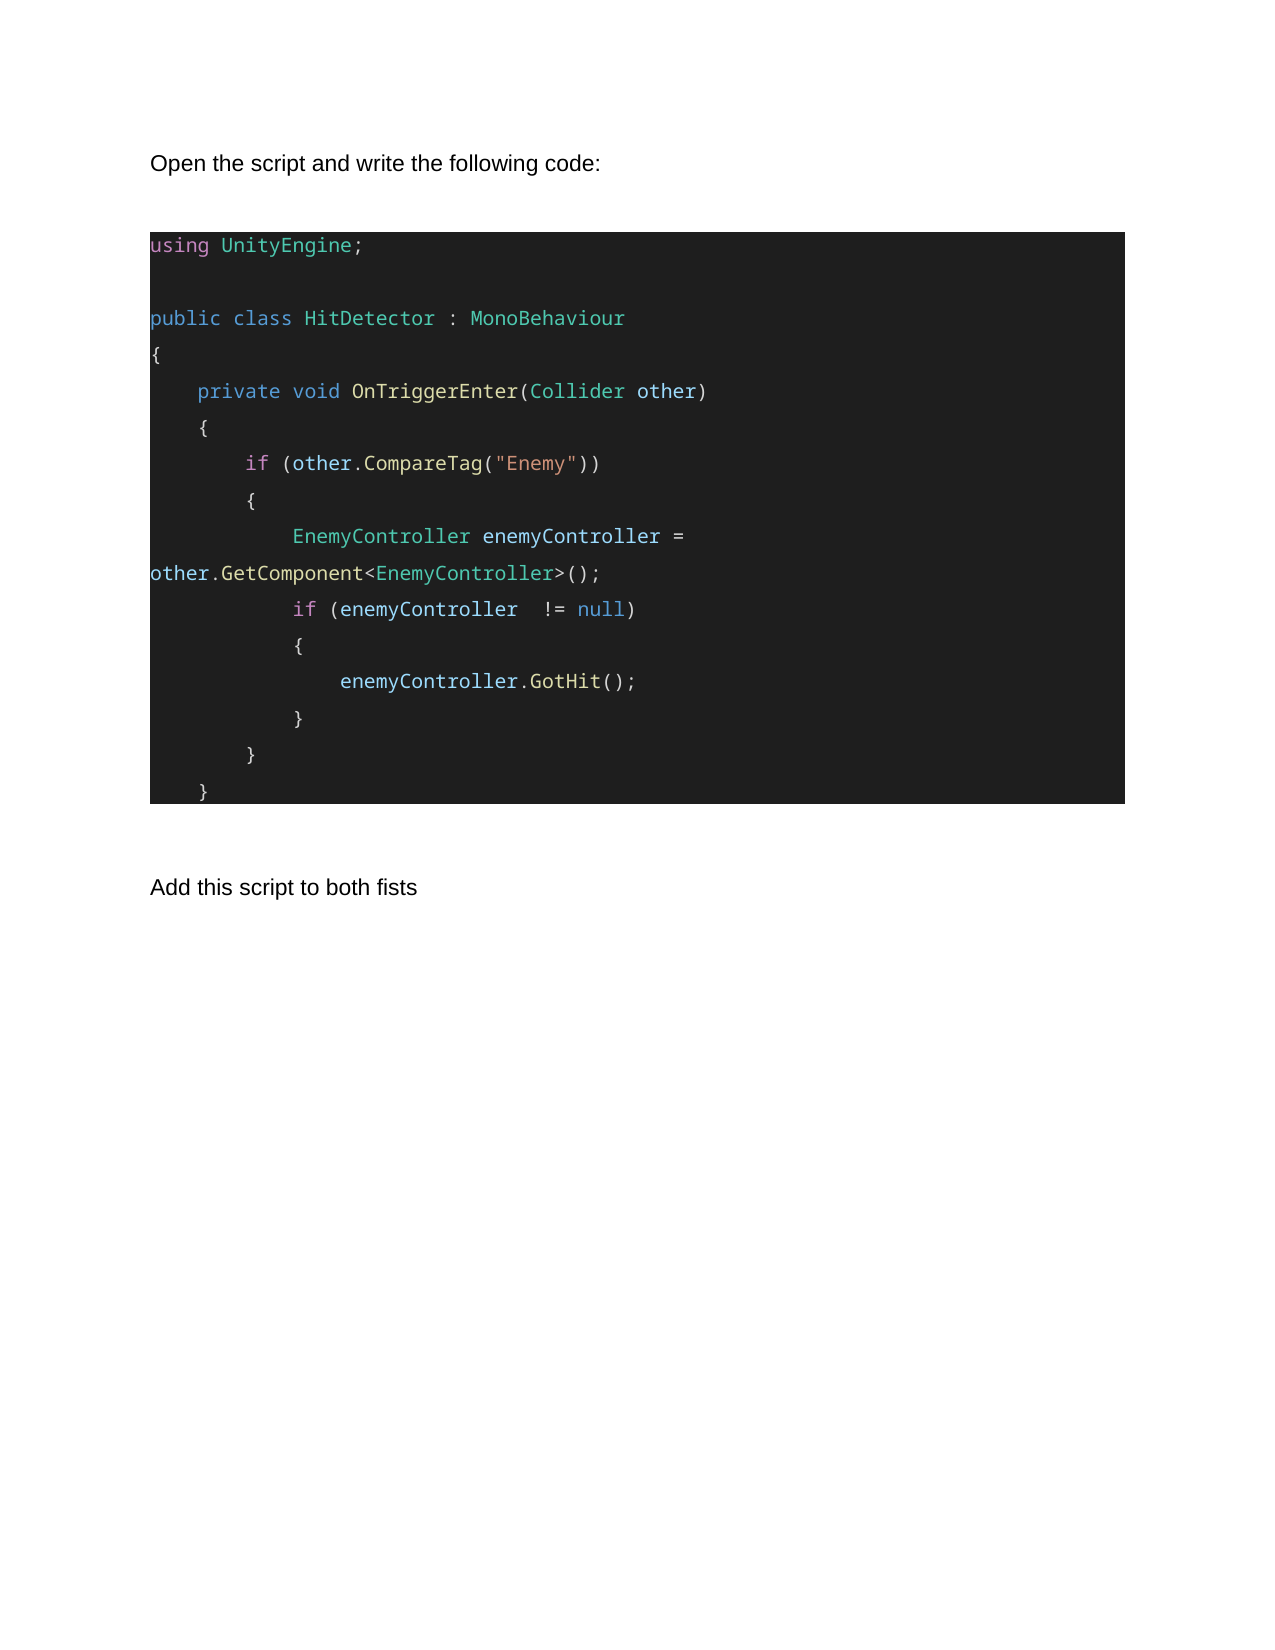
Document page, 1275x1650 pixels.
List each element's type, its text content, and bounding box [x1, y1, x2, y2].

text using UnityEngine; [150, 232, 1125, 258]
text { [150, 341, 1125, 368]
text private void OnTriggerEnter(Collider other) [150, 377, 1125, 404]
text } [150, 777, 1125, 804]
text Open the script and write the following code: [150, 150, 1125, 176]
text } [150, 741, 1125, 767]
text { [150, 486, 1125, 513]
text Add this script to both fists [150, 874, 1125, 901]
text EnemyController enemyController = other.GetComponent<EnemyController>(); [150, 522, 1125, 586]
text { [150, 631, 1125, 658]
text if (other.CompareTag("Enemy")) [150, 450, 1125, 477]
text public class HitDetector : MonoBehaviour [150, 304, 1125, 331]
text } [150, 704, 1125, 731]
text if (enemyController != null) [150, 595, 1125, 622]
text enemyController.GotHit(); [150, 668, 1125, 695]
text { [150, 413, 1125, 440]
